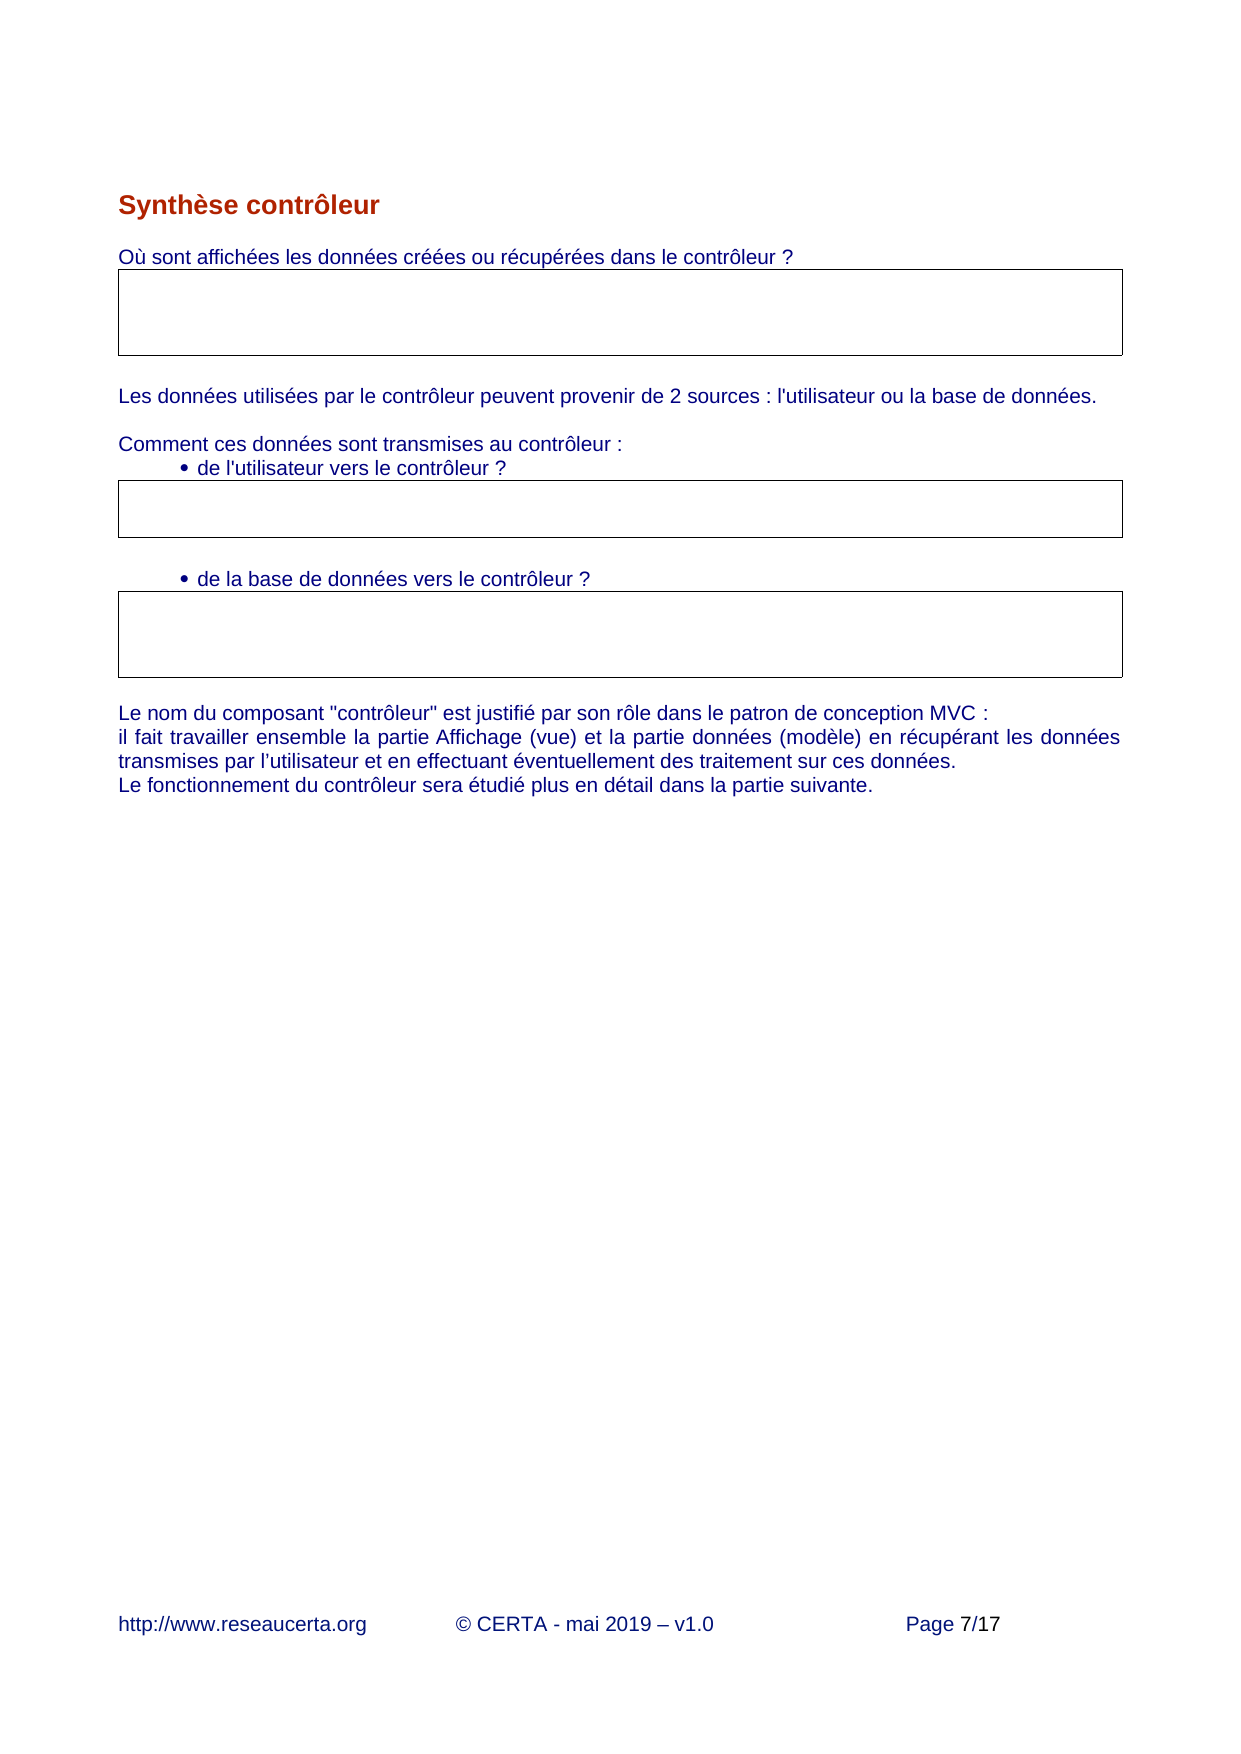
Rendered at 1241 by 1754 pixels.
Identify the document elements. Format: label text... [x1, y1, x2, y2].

text Où sont affichées les données créées ou récupérées dans le contrôleur ? [118, 245, 1122, 269]
text Les données utilisées par le contrôleur peuvent provenir de 2 sources : l'utilisateur ou la base de données. [118, 384, 1122, 408]
text Le nom du composant "contrôleur" est justifié par son rôle dans le patron de conception MVC : [118, 701, 1122, 725]
text Le fonctionnement du contrôleur sera étudié plus en détail dans la partie suivante. [118, 773, 1122, 797]
text il fait travailler ensemble la partie Affichage (vue) et la partie données (modèle) en récupérant les données transmises par l’utilisateur et en effectuant éventuellement des traitement sur ces données. [118, 725, 1122, 773]
text Comment ces données sont transmises au contrôleur : [118, 432, 1122, 456]
list de la base de données vers le contrôleur ? [181, 567, 1122, 591]
text Synthèse contrôleur [118, 189, 1122, 220]
list de l'utilisateur vers le contrôleur ? [181, 456, 1122, 480]
